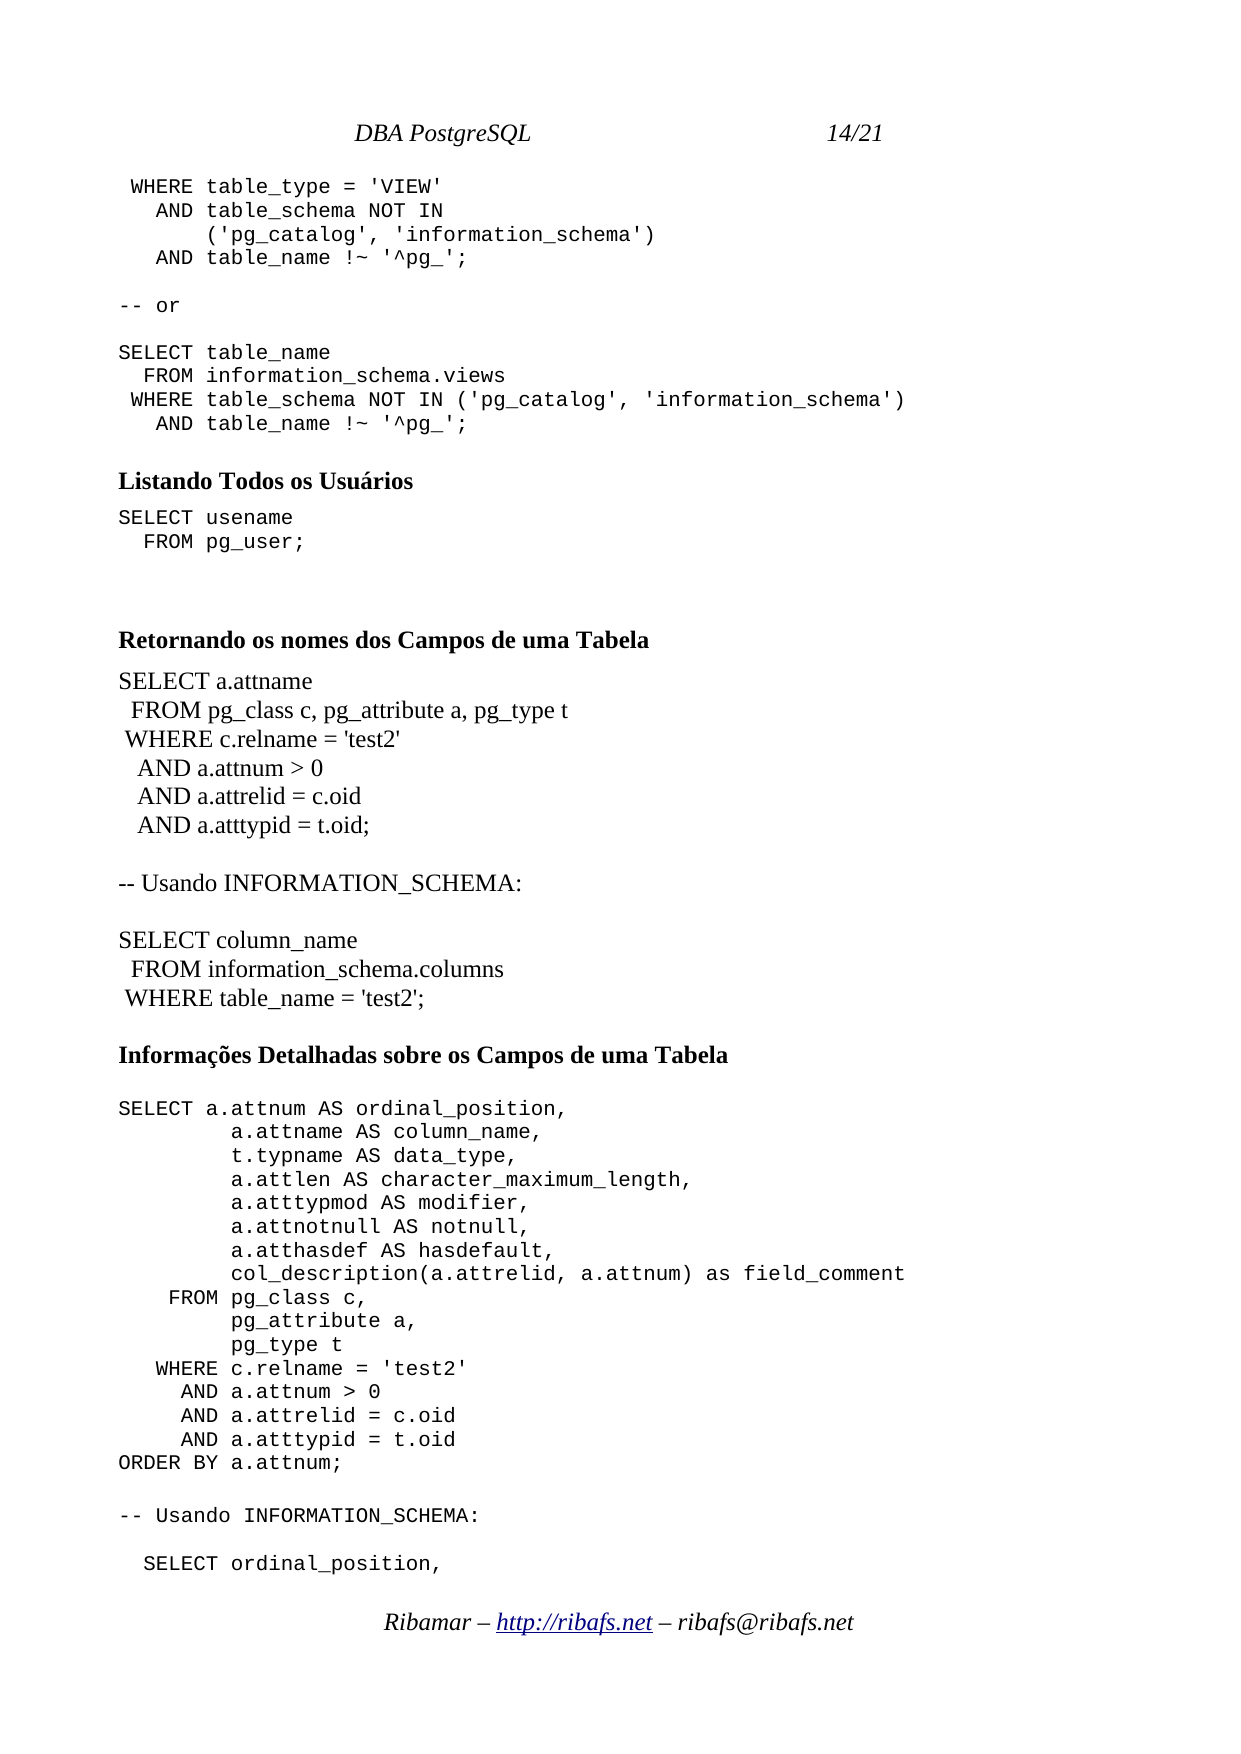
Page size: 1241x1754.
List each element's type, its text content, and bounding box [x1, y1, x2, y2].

text WHERE table_name = 'test2'; [118, 983, 1122, 1011]
text ('pg_catalog', 'information_schema') [118, 224, 1122, 247]
text AND a.attrelid = c.oid [118, 781, 1122, 810]
text a.atthasdef AS hasdefault, [118, 1239, 1122, 1263]
text SELECT usename [118, 507, 1122, 531]
text Listando Todos os Usuários [118, 466, 1122, 495]
text SELECT a.attnum AS ordinal_position, [118, 1098, 1122, 1121]
text Retornando os nomes dos Campos de uma Tabela [118, 625, 1122, 654]
text col_description(a.attrelid, a.attnum) as field_comment [118, 1263, 1122, 1287]
text FROM information_schema.views [118, 366, 1122, 389]
text a.attnotnull AS notnull, [118, 1216, 1122, 1239]
text t.typname AS data_type, [118, 1145, 1122, 1169]
text WHERE c.relname = 'test2' [118, 1358, 1122, 1381]
text ORDER BY a.attnum; [118, 1452, 1122, 1476]
text a.attname AS column_name, [118, 1121, 1122, 1145]
text FROM pg_user; [118, 531, 1122, 554]
text AND table_schema NOT IN [118, 200, 1122, 224]
text SELECT table_name [118, 342, 1122, 366]
text AND table_name !~ '^pg_'; [118, 247, 1122, 271]
text AND a.attnum > 0 [118, 1381, 1122, 1405]
text -- Usando INFORMATION_SCHEMA: [118, 868, 1122, 896]
text -- or [118, 294, 1122, 318]
text AND a.atttypid = t.oid [118, 1429, 1122, 1452]
text AND a.attnum > 0 [118, 753, 1122, 781]
text FROM information_schema.columns [118, 954, 1122, 983]
text pg_type t [118, 1334, 1122, 1358]
text SELECT ordinal_position, [118, 1553, 1122, 1576]
text AND table_name !~ '^pg_'; [118, 413, 1122, 436]
text a.atttypmod AS modifier, [118, 1192, 1122, 1216]
text AND a.attrelid = c.oid [118, 1405, 1122, 1429]
text WHERE c.relname = 'test2' [118, 724, 1122, 753]
text pg_attribute a, [118, 1311, 1122, 1334]
text AND a.atttypid = t.oid; [118, 810, 1122, 839]
text a.attlen AS character_maximum_length, [118, 1169, 1122, 1192]
text SELECT a.attname [118, 666, 1122, 695]
text -- Usando INFORMATION_SCHEMA: [118, 1506, 1122, 1529]
text WHERE table_type = 'VIEW' [118, 176, 1122, 200]
text WHERE table_schema NOT IN ('pg_catalog', 'information_schema') [118, 389, 1122, 413]
text SELECT column_name [118, 925, 1122, 954]
text FROM pg_class c, [118, 1287, 1122, 1311]
text FROM pg_class c, pg_attribute a, pg_type t [118, 695, 1122, 724]
text Informações Detalhadas sobre os Campos de uma Tabela [118, 1040, 1122, 1069]
